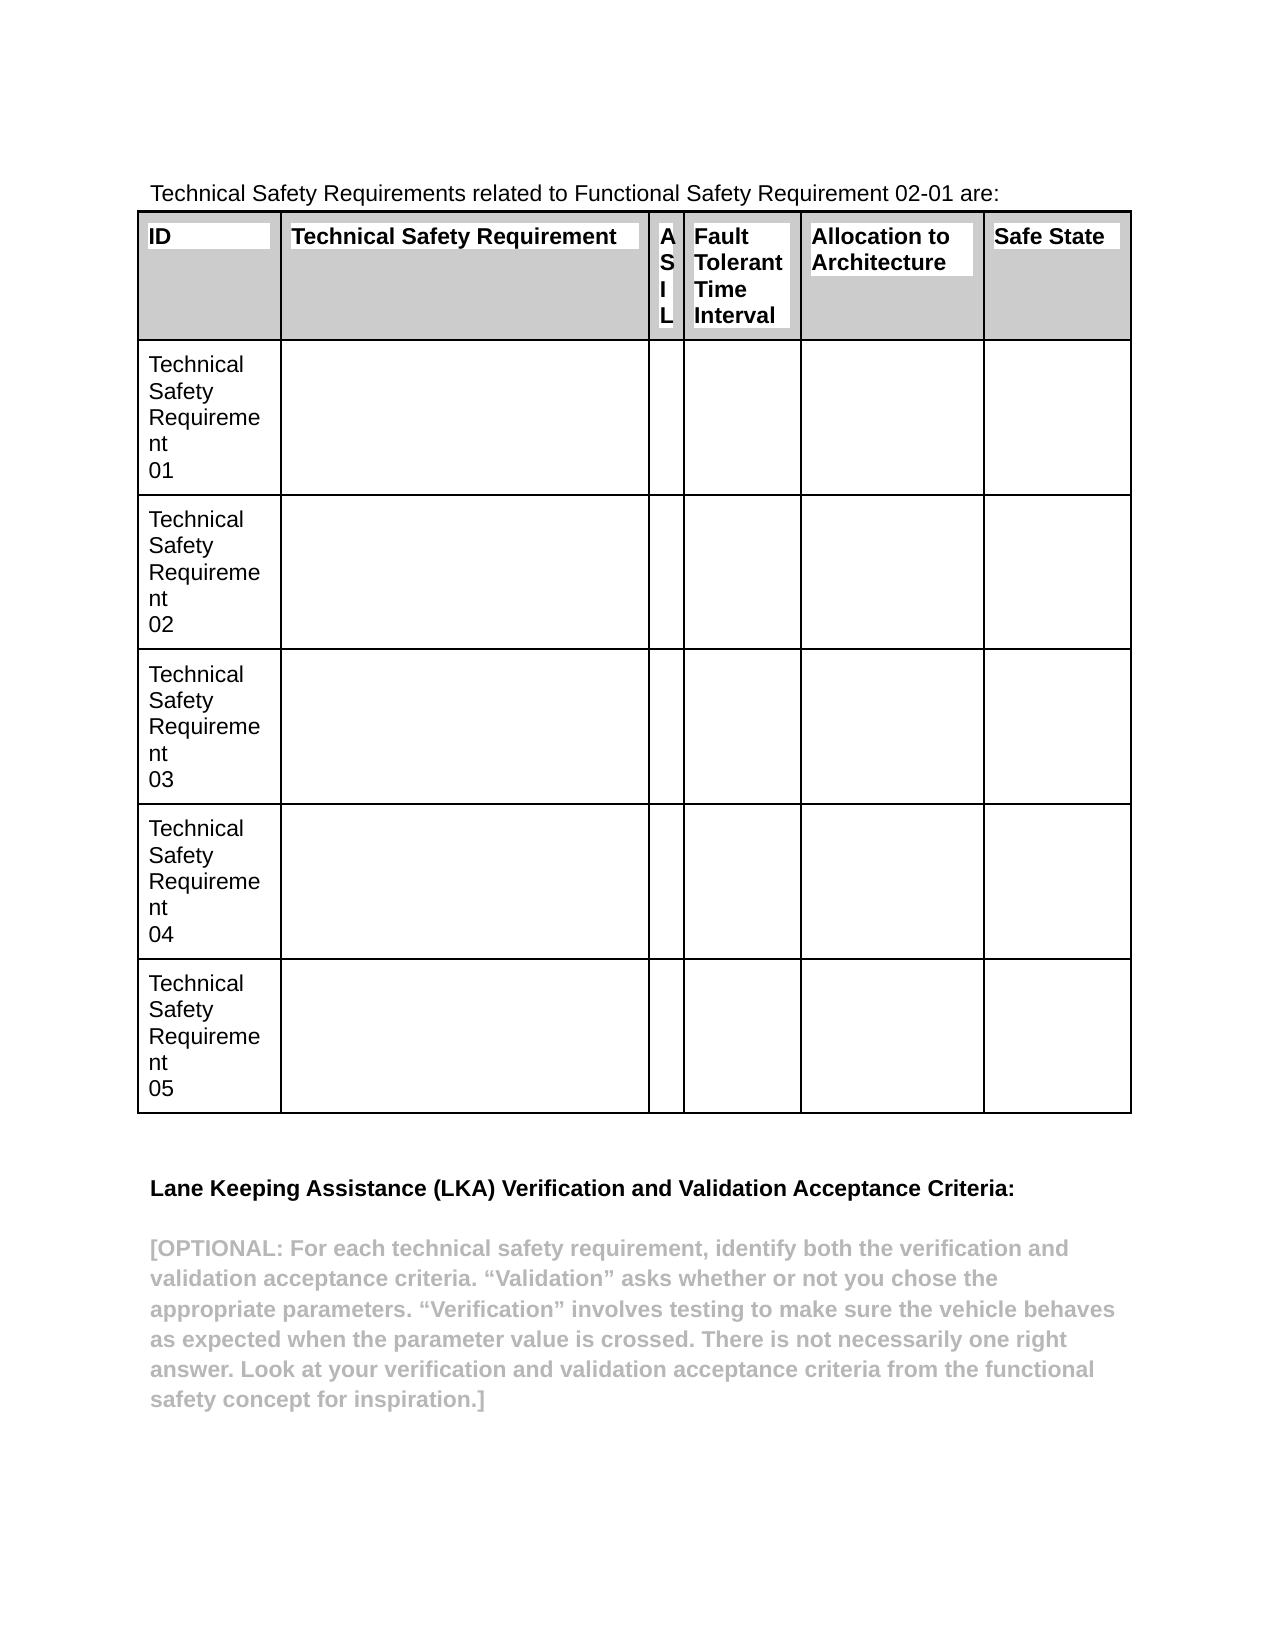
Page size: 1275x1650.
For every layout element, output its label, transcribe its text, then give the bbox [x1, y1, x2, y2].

table_cell [685, 650, 800, 803]
table_cell Technical Safety Requirement 05 [139, 960, 280, 1112]
table_header Allocation to Architecture [802, 213, 983, 339]
table_cell [802, 341, 983, 493]
table_cell [985, 805, 1130, 957]
table_cell [685, 341, 800, 493]
table_cell [985, 341, 1130, 493]
table_header Technical Safety Requirement [282, 213, 648, 339]
table_cell [985, 960, 1130, 1112]
text Technical Safety Requirements related to Functional Safety Requirement 02-01 are: [150, 180, 1125, 207]
table_header ASIL [650, 213, 683, 339]
table_cell [685, 805, 800, 957]
table_cell [282, 650, 648, 803]
table_cell [985, 650, 1130, 803]
table_header Safe State [985, 213, 1130, 339]
table_cell Technical Safety Requirement 01 [139, 341, 280, 493]
table_cell [650, 650, 683, 803]
text [OPTIONAL: For each technical safety requirement, identify both the verification and validation acceptance criteria. “Validation” asks whether or not you chose the appropriate parameters. “Verification” involves testing to make sure the vehicle behaves as expected when the parameter value is crossed. There is not necessarily one right answer. Look at your verification and validation acceptance criteria from the functional safety concept for inspiration.] [150, 1235, 1125, 1412]
table_cell [802, 960, 983, 1112]
table_cell [685, 496, 800, 648]
table_header ID [139, 213, 280, 339]
table_header Fault Tolerant Time Interval [685, 213, 800, 339]
table_cell Technical Safety Requirement 02 [139, 496, 280, 648]
table_cell Technical Safety Requirement 03 [139, 650, 280, 803]
table_cell [650, 496, 683, 648]
text Lane Keeping Assistance (LKA) Verification and Validation Acceptance Criteria: [150, 1175, 1125, 1201]
table_cell [282, 496, 648, 648]
table_cell [650, 805, 683, 957]
table_cell [282, 960, 648, 1112]
table_cell [802, 650, 983, 803]
table_cell [282, 341, 648, 493]
table_cell [985, 496, 1130, 648]
table_cell [802, 805, 983, 957]
table_cell [802, 496, 983, 648]
table_cell [685, 960, 800, 1112]
table_cell Technical Safety Requirement 04 [139, 805, 280, 957]
table_cell [650, 341, 683, 493]
table_cell [282, 805, 648, 957]
table_cell [650, 960, 683, 1112]
